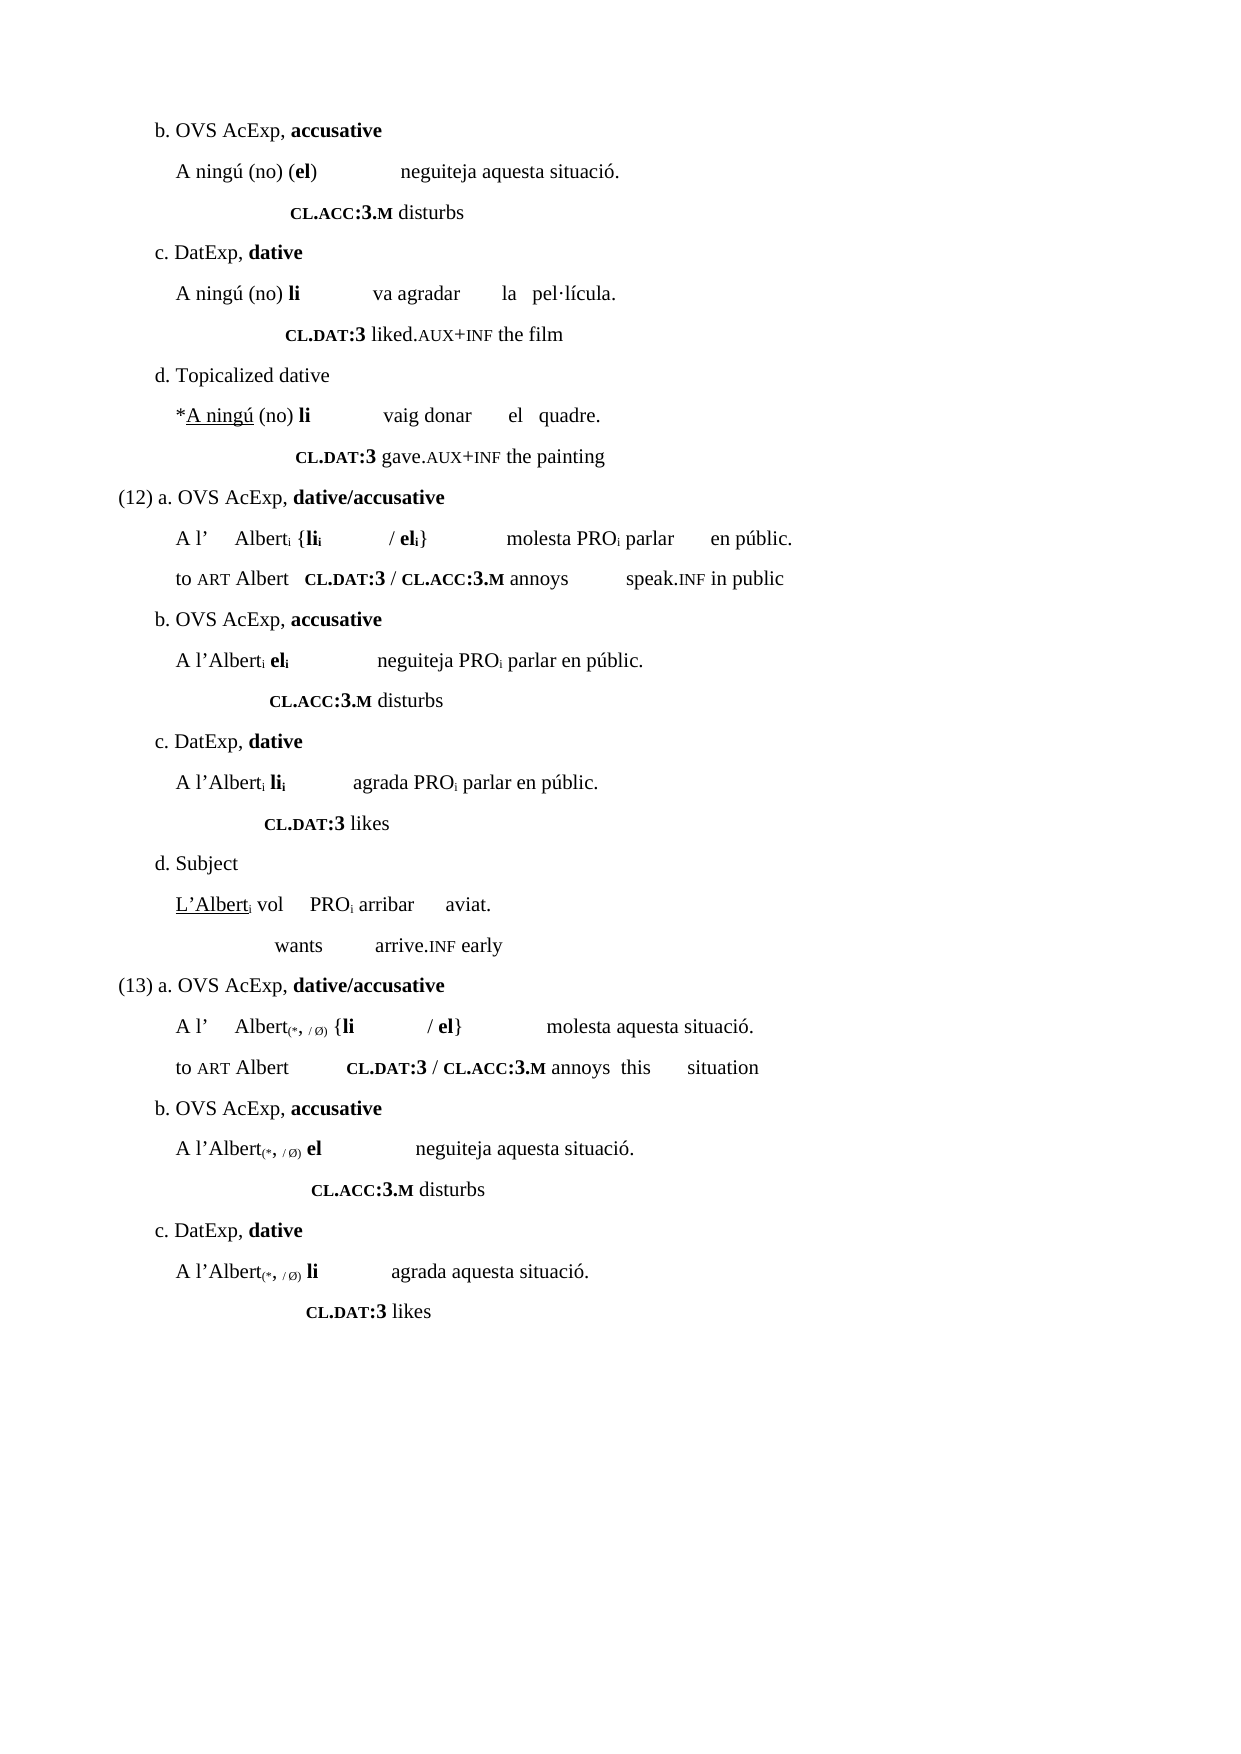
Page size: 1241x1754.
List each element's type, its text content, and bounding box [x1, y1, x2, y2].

text A l’ Albert(*, / Ø) {li / el} molesta aquesta situació. [118, 1014, 827, 1038]
text cl.dat:3 likes [118, 1299, 827, 1323]
text A ningú (no) (el) neguiteja aquesta situació. [118, 159, 827, 183]
text (13) a. OVS AcExp, dative/accusative [118, 973, 827, 997]
text d. Topicalized dative [118, 362, 827, 387]
text cl.dat:3 gave.aux+inf the painting [118, 444, 827, 468]
text c. DatExp, dative [118, 240, 827, 264]
text (12) a. OVS AcExp, dative/accusative [118, 485, 827, 509]
text cl.dat:3 likes [118, 811, 827, 834]
text cl.acc:3.m disturbs [118, 199, 827, 224]
text cl.acc:3.m disturbs [118, 1177, 827, 1201]
text A l’Albert(*, / Ø) li agrada aquesta situació. [118, 1258, 827, 1283]
text c. DatExp, dative [118, 1218, 827, 1242]
text b. OVS AcExp, accusative [118, 607, 827, 631]
text A l’ Alberti {lii / eli} molesta PROi parlar en públic. [118, 525, 827, 549]
text b. OVS AcExp, accusative [118, 1096, 827, 1120]
text cl.acc:3.m disturbs [118, 688, 827, 712]
text to art Albert cl.dat:3 / cl.acc:3.m annoys this situation [118, 1055, 827, 1079]
text L’Alberti vol PROi arribar aviat. [118, 892, 827, 916]
text A ningú (no) li va agradar la pel·lícula. [118, 281, 827, 305]
text *A ningú (no) li vaig donar el quadre. [118, 403, 827, 427]
text d. Subject [118, 851, 827, 875]
text b. OVS AcExp, accusative [118, 118, 827, 142]
text A l’Alberti eli neguiteja PROi parlar en públic. [118, 648, 827, 672]
text c. DatExp, dative [118, 729, 827, 753]
text A l’Alberti lii agrada PROi parlar en públic. [118, 770, 827, 794]
text wants arrive.inf early [118, 933, 827, 957]
text to art Albert cl.dat:3 / cl.acc:3.m annoys speak.inf in public [118, 566, 827, 590]
text A l’Albert(*, / Ø) el neguiteja aquesta situació. [118, 1136, 827, 1160]
text cl.dat:3 liked.aux+inf the film [118, 322, 827, 346]
